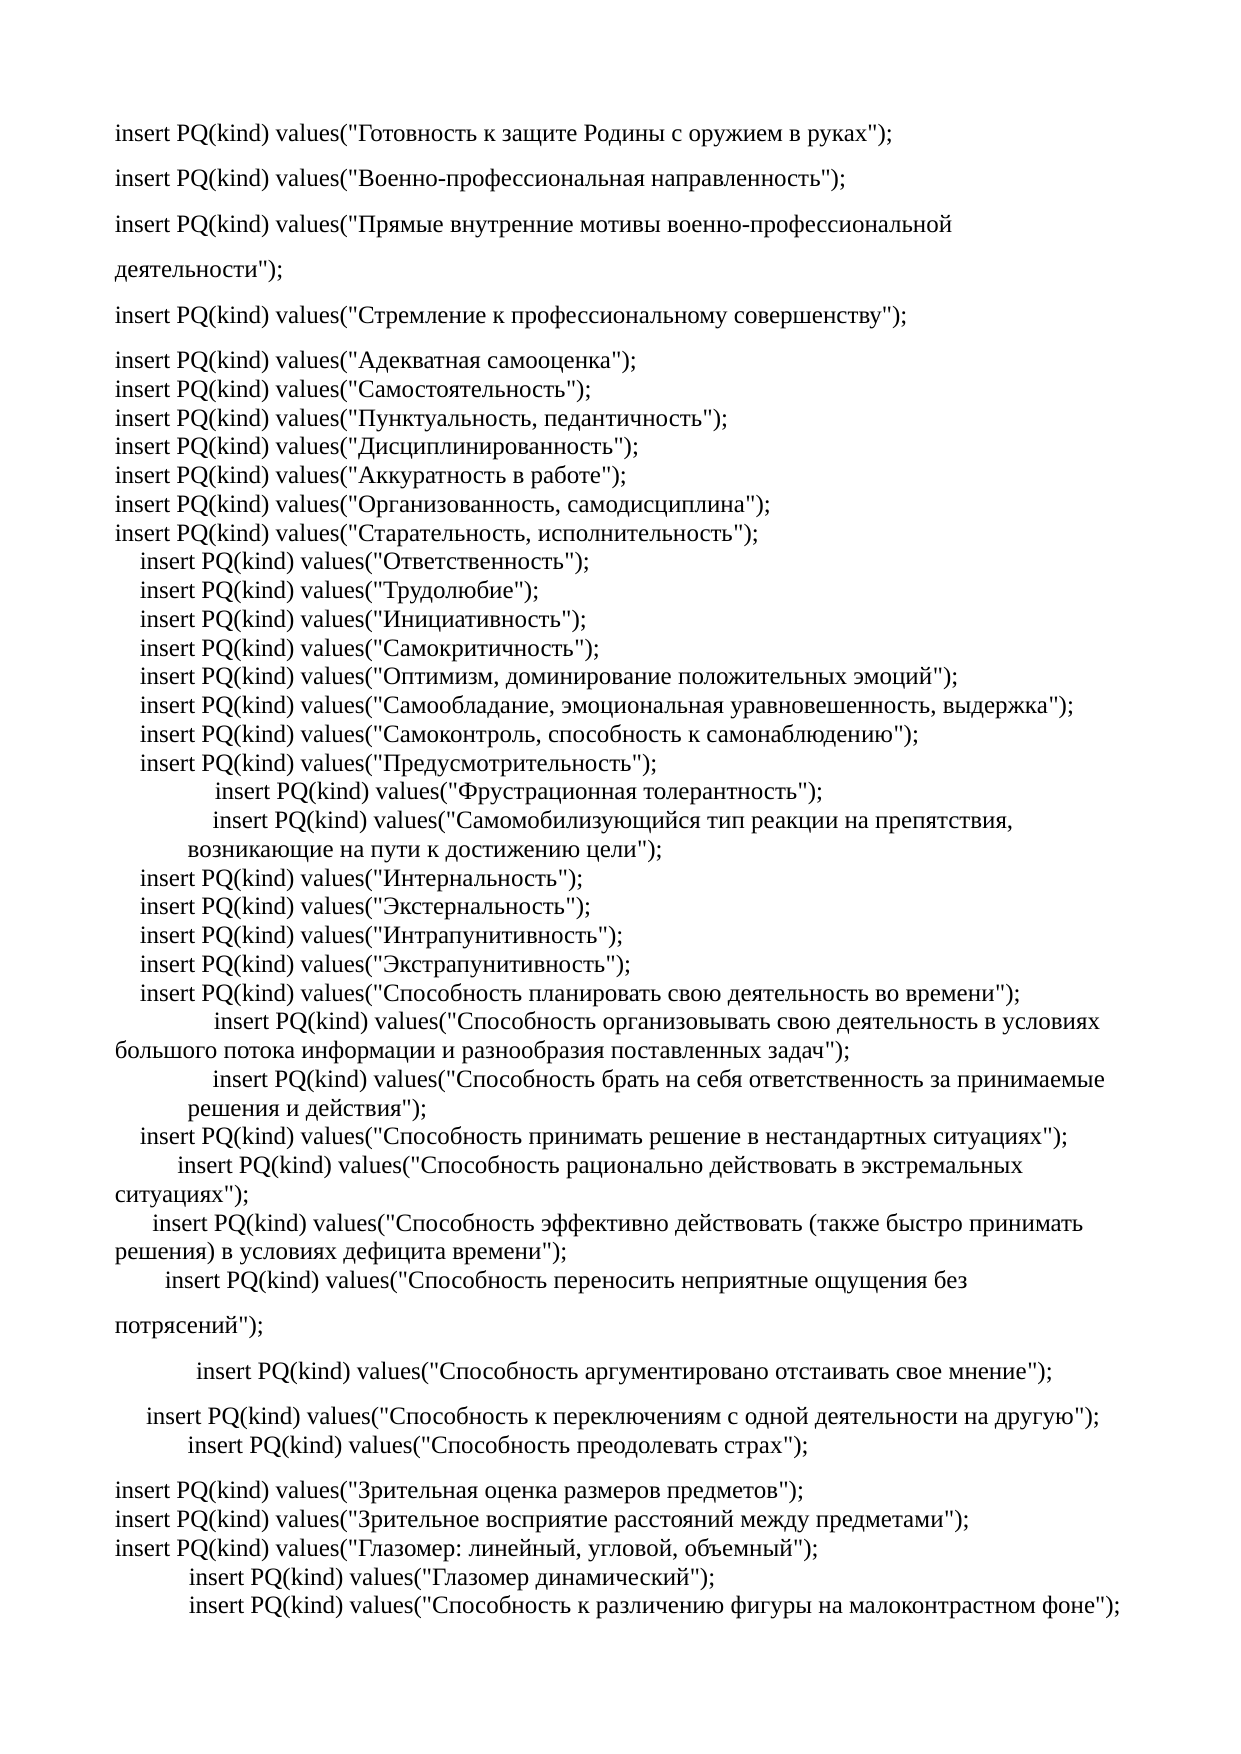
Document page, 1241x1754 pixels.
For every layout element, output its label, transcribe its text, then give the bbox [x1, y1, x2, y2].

text insert PQ(kind) values("Предусмотрительность"); [114, 748, 1122, 776]
text insert PQ(kind) values("Инициативность"); [114, 604, 1122, 633]
text insert PQ(kind) values("Интрапунитивность"); [114, 920, 1122, 949]
text insert PQ(kind) values("Организованность, самодисциплина"); [114, 489, 1122, 518]
text insert PQ(kind) values("Зрительная оценка размеров предметов"); [114, 1476, 1122, 1504]
text insert PQ(kind) values("Способность брать на себя ответственность за принимаемые решения и действия"); [187, 1064, 1122, 1121]
text insert PQ(kind) values("Глазомер: линейный, угловой, объемный"); [114, 1533, 1122, 1562]
text insert PQ(kind) values("Экстернальность"); [114, 891, 1122, 920]
text insert PQ(kind) values("Способность организовывать свою деятельность в условиях большого потока информации и разнообразия поставленных задач"); [114, 1006, 1122, 1064]
text insert PQ(kind) values("Самокритичность"); [114, 633, 1122, 661]
text insert PQ(kind) values("Готовность к защите Родины с оружием в руках"); [114, 118, 1122, 147]
text insert PQ(kind) values("Трудолюбие"); [114, 575, 1122, 604]
text insert PQ(kind) values("Старательность, исполнительность"); [114, 518, 1122, 546]
text insert PQ(kind) values("Самоконтроль, способность к самонаблюдению"); [114, 719, 1122, 748]
text insert PQ(kind) values("Интернальность"); [114, 863, 1122, 891]
text insert PQ(kind) values("Ответственность"); [114, 546, 1122, 575]
text insert PQ(kind) values("Прямые внутренние мотивы военно-профессиональной деятельности"); [114, 209, 1122, 283]
text insert PQ(kind) values("Способность принимать решение в нестандартных ситуациях"); [114, 1121, 1122, 1150]
text insert PQ(kind) values("Самообладание, эмоциональная уравновешенность, выдержка"); [114, 690, 1122, 719]
text insert PQ(kind) values("Экстрапунитивность"); [114, 949, 1122, 978]
text insert PQ(kind) values("Зрительное восприятие расстояний между предметами"); [114, 1504, 1122, 1533]
text insert PQ(kind) values("Дисциплинированность"); [114, 431, 1122, 460]
text insert PQ(kind) values("Стремление к профессиональному совершенству"); [114, 300, 1122, 328]
text insert PQ(kind) values("Адекватная самооценка"); [114, 345, 1122, 374]
text insert PQ(kind) values("Способность к различению фигуры на малоконтрастном фоне"); [114, 1591, 1122, 1619]
text insert PQ(kind) values("Способность рационально действовать в экстремальных ситуациях"); [114, 1150, 1122, 1208]
text insert PQ(kind) values("Способность аргументировано отстаивать свое мнение"); [114, 1356, 1122, 1385]
text insert PQ(kind) values("Способность переносить неприятные ощущения без потрясений"); [114, 1265, 1122, 1339]
text insert PQ(kind) values("Оптимизм, доминирование положительных эмоций"); [114, 661, 1122, 690]
text insert PQ(kind) values("Способность к переключениям с одной деятельности на другую"); [114, 1401, 1122, 1430]
text insert PQ(kind) values("Самомобилизующийся тип реакции на препятствия, возникающие на пути к достижению цели"); [187, 805, 1122, 863]
text insert PQ(kind) values("Способность эффективно действовать (также быстро принимать решения) в условиях дефицита времени"); [114, 1208, 1122, 1265]
text insert PQ(kind) values("Способность планировать свою деятельность во времени"); [114, 978, 1122, 1006]
text insert PQ(kind) values("Способность преодолевать страх"); [187, 1430, 1122, 1459]
text insert PQ(kind) values("Аккуратность в работе"); [114, 460, 1122, 489]
text insert PQ(kind) values("Пунктуальность, педантичность"); [114, 403, 1122, 431]
text insert PQ(kind) values("Глазомер динамический"); [114, 1562, 1122, 1591]
text insert PQ(kind) values("Военно-профессиональная направленность"); [114, 163, 1122, 192]
text insert PQ(kind) values("Самостоятельность"); [114, 374, 1122, 403]
text insert PQ(kind) values("Фрустрационная толерантность"); [114, 776, 1122, 805]
